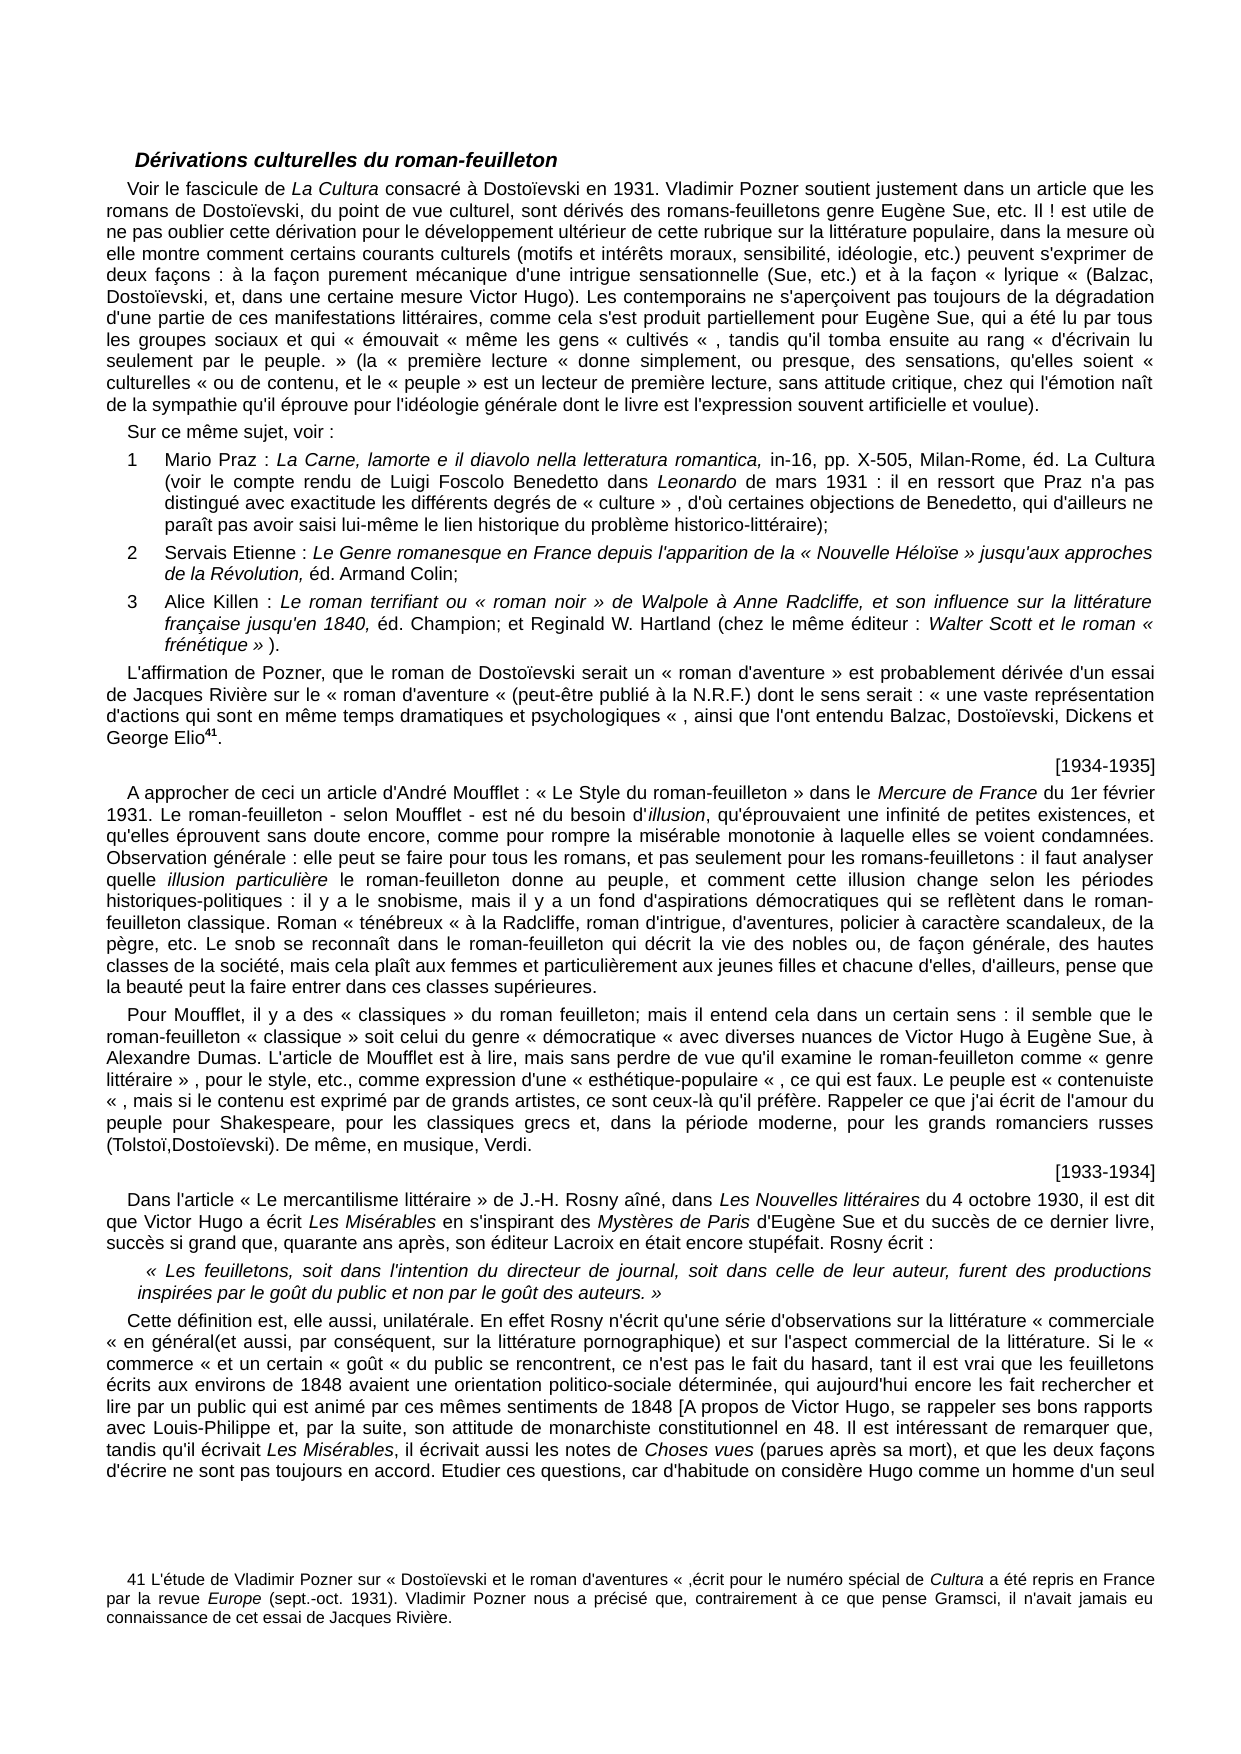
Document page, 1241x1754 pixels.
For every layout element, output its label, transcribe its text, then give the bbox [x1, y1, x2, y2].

list Servais Etienne : Le Genre romanesque en France depuis l'apparition de la « Nouvelle Héloïse » jusqu'aux approches de la Révolution, éd. Armand Colin; [127, 542, 1155, 585]
text [1933-1934] [106, 1161, 1155, 1183]
text L'étude de Vladimir Pozner sur « Dostoïevski et le roman d'aventures « ,écrit pour le numéro spécial de Cultura a été repris en France par la revue Europe (sept.-oct. 1931). Vladimir Pozner nous a précisé que, contrairement à ce que pense Gramsci, il n'avait jamais eu connaissance de cet essai de Jacques Rivière. [106, 1570, 1155, 1627]
text [1934-1935] [106, 754, 1155, 776]
text L'affirmation de Pozner, que le roman de Dostoïevski serait un « roman d'aventure » est probablement dérivée d'un essai de Jacques Rivière sur le « roman d'aventure « (peut-être publié à la N.R.F.) dont le sens serait : « une vaste représentation d'actions qui sont en même temps dramatiques et psychologiques « , ainsi que l'ont entendu Balzac, Dostoïevski, Dickens et George Elio. [106, 662, 1155, 748]
text Sur ce même sujet, voir : [106, 421, 1155, 443]
text Cette définition est, elle aussi, unilatérale. En effet Rosny n'écrit qu'une série d'observations sur la littérature « commerciale « en général(et aussi, par conséquent, sur la littérature pornographique) et sur l'aspect commercial de la littérature. Si le « commerce « et un certain « goût « du public se rencontrent, ce n'est pas le fait du hasard, tant il est vrai que les feuilletons écrits aux environs de 1848 avaient une orientation politico-sociale déterminée, qui aujourd'hui encore les fait rechercher et lire par un public qui est animé par ces mêmes sentiments de 1848 [A propos de Victor Hugo, se rappeler ses bons rapports avec Louis-Philippe et, par la suite, son attitude de monarchiste constitutionnel en 48. Il est intéressant de remarquer que, tandis qu'il écrivait Les Misérables, il écrivait aussi les notes de Choses vues (parues après sa mort), et que les deux façons d'écrire ne sont pas toujours en accord. Etudier ces questions, car d'habitude on considère Hugo comme un homme d'un seul [106, 1309, 1155, 1503]
text Pour Moufflet, il y a des « classiques » du roman feuilleton; mais il entend cela dans un certain sens : il semble que le roman-feuilleton « classique » soit celui du genre « démocratique « avec diverses nuances de Victor Hugo à Eugène Sue, à Alexandre Dumas. L'article de Moufflet est à lire, mais sans perdre de vue qu'il examine le roman-feuilleton comme « genre littéraire » , pour le style, etc., comme expression d'une « esthétique-populaire « , ce qui est faux. Le peuple est « contenuiste « , mais si le contenu est exprimé par de grands artistes, ce sont ceux-là qu'il préfère. Rappeler ce que j'ai écrit de l'amour du peuple pour Shakespeare, pour les classiques grecs et, dans la période moderne, pour les grands romanciers russes (Tolstoï,Dostoïevski). De même, en musique, Verdi. [106, 1004, 1155, 1155]
text Voir le fascicule de La Cultura consacré à Dostoïevski en 1931. Vladimir Pozner soutient justement dans un article que les romans de Dostoïevski, du point de vue culturel, sont dérivés des romans-feuilletons genre Eugène Sue, etc. Il ! est utile de ne pas oublier cette dérivation pour le développement ultérieur de cette rubrique sur la littérature populaire, dans la mesure où elle montre comment certains courants culturels (motifs et intérêts moraux, sensibilité, idéologie, etc.) peuvent s'exprimer de deux façons : à la façon purement mécanique d'une intrigue sensationnelle (Sue, etc.) et à la façon « lyrique « (Balzac, Dostoïevski, et, dans une certaine mesure Victor Hugo). Les contemporains ne s'aperçoivent pas toujours de la dégradation d'une partie de ces manifestations littéraires, comme cela s'est produit partiellement pour Eugène Sue, qui a été lu par tous les groupes sociaux et qui « émouvait « même les gens « cultivés « , tandis qu'il tomba ensuite au rang « d'écrivain lu seulement par le peuple. » (la « première lecture « donne simplement, ou presque, des sensations, qu'elles soient « culturelles « ou de contenu, et le « peuple » est un lecteur de première lecture, sans attitude critique, chez qui l'émotion naît de la sympathie qu'il éprouve pour l'idéologie générale dont le livre est l'expression souvent artificielle et voulue). [106, 178, 1155, 415]
text « Les feuilletons, soit dans l'intention du directeur de journal, soit dans celle de leur auteur, furent des productions inspirées par le goût du public et non par le goût des auteurs. » [137, 1260, 1155, 1303]
list Alice Killen : Le roman terrifiant ou « roman noir » de Walpole à Anne Radcliffe, et son influence sur la littérature française jusqu'en 1840, éd. Champion; et Reginald W. Hartland (chez le même éditeur : Walter Scott et le roman « frénétique » ). [127, 591, 1155, 656]
text A approcher de ceci un article d'André Moufflet : « Le Style du roman-feuilleton » dans le Mercure de France du 1er février 1931. Le roman-feuilleton - selon Moufflet - est né du besoin d'illusion, qu'éprouvaient une infinité de petites existences, et qu'elles éprouvent sans doute encore, comme pour rompre la misérable monotonie à laquelle elles se voient condamnées. Observation générale : elle peut se faire pour tous les romans, et pas seulement pour les romans-feuilletons : il faut analyser quelle illusion particulière le roman-feuilleton donne au peuple, et comment cette illusion change selon les périodes historiques-politiques : il y a le snobisme, mais il y a un fond d'aspirations démocratiques qui se reflètent dans le roman-feuilleton classique. Roman « ténébreux « à la Radcliffe, roman d'intrigue, d'aventures, policier à caractère scandaleux, de la pègre, etc. Le snob se reconnaît dans le roman-feuilleton qui décrit la vie des nobles ou, de façon générale, des hautes classes de la société, mais cela plaît aux femmes et particulièrement aux jeunes filles et chacune d'elles, d'ailleurs, pense que la beauté peut la faire entrer dans ces classes supérieures. [106, 782, 1155, 998]
text Dans l'article « Le mercantilisme littéraire » de J.-H. Rosny aîné, dans Les Nouvelles littéraires du 4 octobre 1930, il est dit que Victor Hugo a écrit Les Misérables en s'inspirant des Mystères de Paris d'Eugène Sue et du succès de ce dernier livre, succès si grand que, quarante ans après, son éditeur Lacroix en était encore stupéfait. Rosny écrit : [106, 1189, 1155, 1254]
subtitle Dérivations culturelles du roman-feuilleton [106, 148, 1155, 172]
list Mario Praz : La Carne, lamorte e il diavolo nella letteratura romantica, in-16, pp. X-505, Milan-Rome, éd. La Cultura (voir le compte rendu de Luigi Foscolo Benedetto dans Leonardo de mars 1931 : il en ressort que Praz n'a pas distingué avec exactitude les différents degrés de « culture » , d'où certaines objections de Benedetto, qui d'ailleurs ne paraît pas avoir saisi lui-même le lien historique du problème historico-littéraire); [127, 449, 1155, 535]
